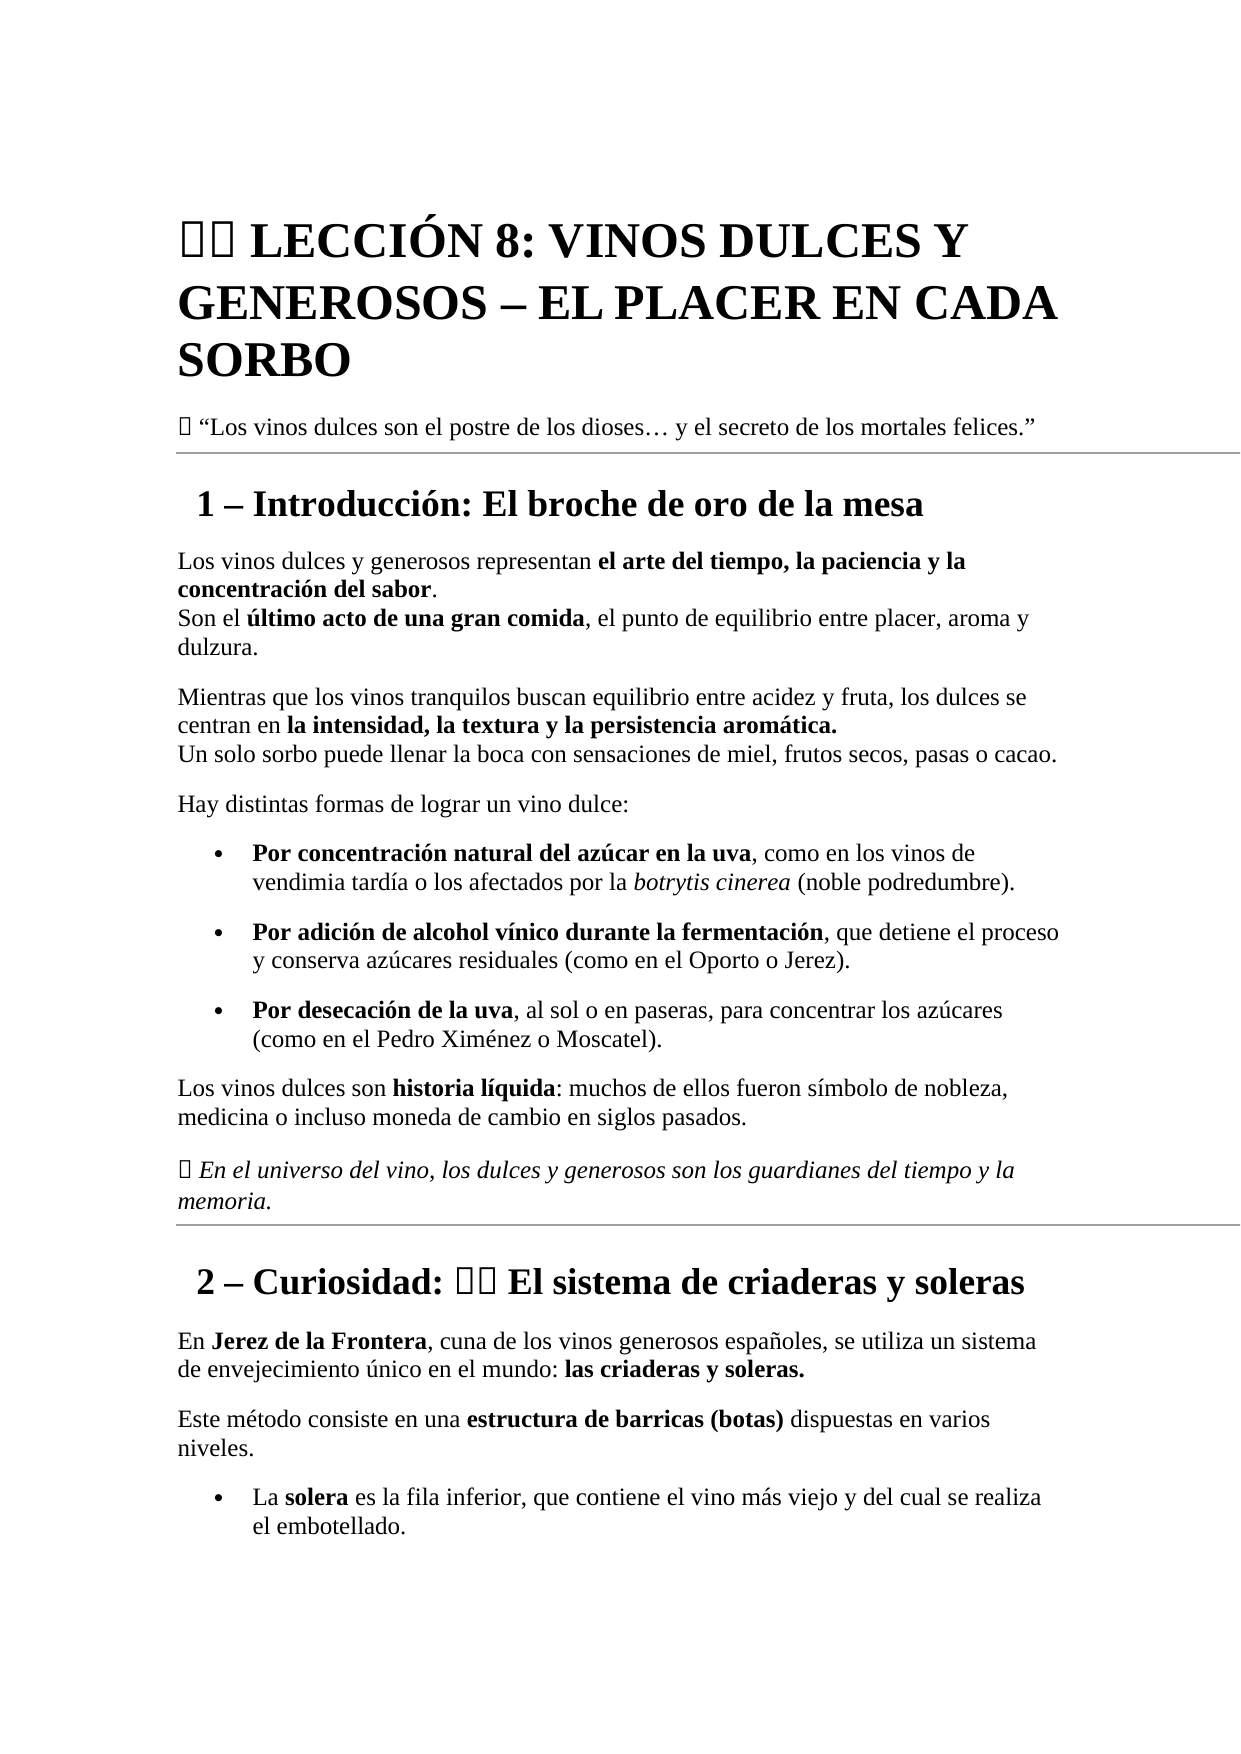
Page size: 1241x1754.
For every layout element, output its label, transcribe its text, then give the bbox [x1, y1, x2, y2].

text Los vinos dulces son historia líquida: muchos de ellos fueron símbolo de nobleza, medicina o incluso moneda de cambio en siglos pasados. [177, 1073, 1063, 1131]
text En Jerez de la Frontera, cuna de los vinos generosos españoles, se utiliza un sistema de envejecimiento único en el mundo: las criaderas y soleras. [177, 1326, 1063, 1383]
text Mientras que los vinos tranquilos buscan equilibrio entre acidez y fruta, los dulces se centran en la intensidad, la textura y la persistencia aromática. Un solo sorbo puede llenar la boca con sensaciones de miel, frutos secos, pasas o cacao. [177, 682, 1063, 768]
list La solera es la fila inferior, que contiene el vino más viejo y del cual se realiza el embotellado. [215, 1482, 1063, 1540]
text Los vinos dulces y generosos representan el arte del tiempo, la paciencia y la concentración del sabor. Son el último acto de una gran comida, el punto de equilibrio entre placer, aroma y dulzura. [177, 546, 1063, 661]
list Por concentración natural del azúcar en la uva, como en los vinos de vendimia tardía o los afectados por la botrytis cinerea (noble podredumbre). [215, 838, 1063, 896]
subtitle 🍯🍯 LECCIÓN 8: VINOS DULCES Y GENEROSOS – EL PLACER EN CADA SORBO [177, 204, 1063, 387]
subtitle 1 – Introducción: El broche de oro de la mesa [177, 482, 1063, 525]
text 🌟 En el universo del vino, los dulces y generosos son los guardianes del tiempo y la memoria. [177, 1152, 1063, 1214]
list Por desecación de la uva, al sol o en paseras, para concentrar los azúcares (como en el Pedro Ximénez o Moscatel). [215, 995, 1063, 1052]
text 💬 “Los vinos dulces son el postre de los dioses… y el secreto de los mortales felices.” [177, 408, 1063, 442]
text Este método consiste en una estructura de barricas (botas) dispuestas en varios niveles. [177, 1404, 1063, 1462]
subtitle 2 – Curiosidad: 🍇🍇 El sistema de criaderas y soleras [177, 1254, 1063, 1305]
list Por adición de alcohol vínico durante la fermentación, que detiene el proceso y conserva azúcares residuales (como en el Oporto o Jerez). [215, 917, 1063, 974]
text Hay distintas formas de lograr un vino dulce: [177, 789, 1063, 817]
